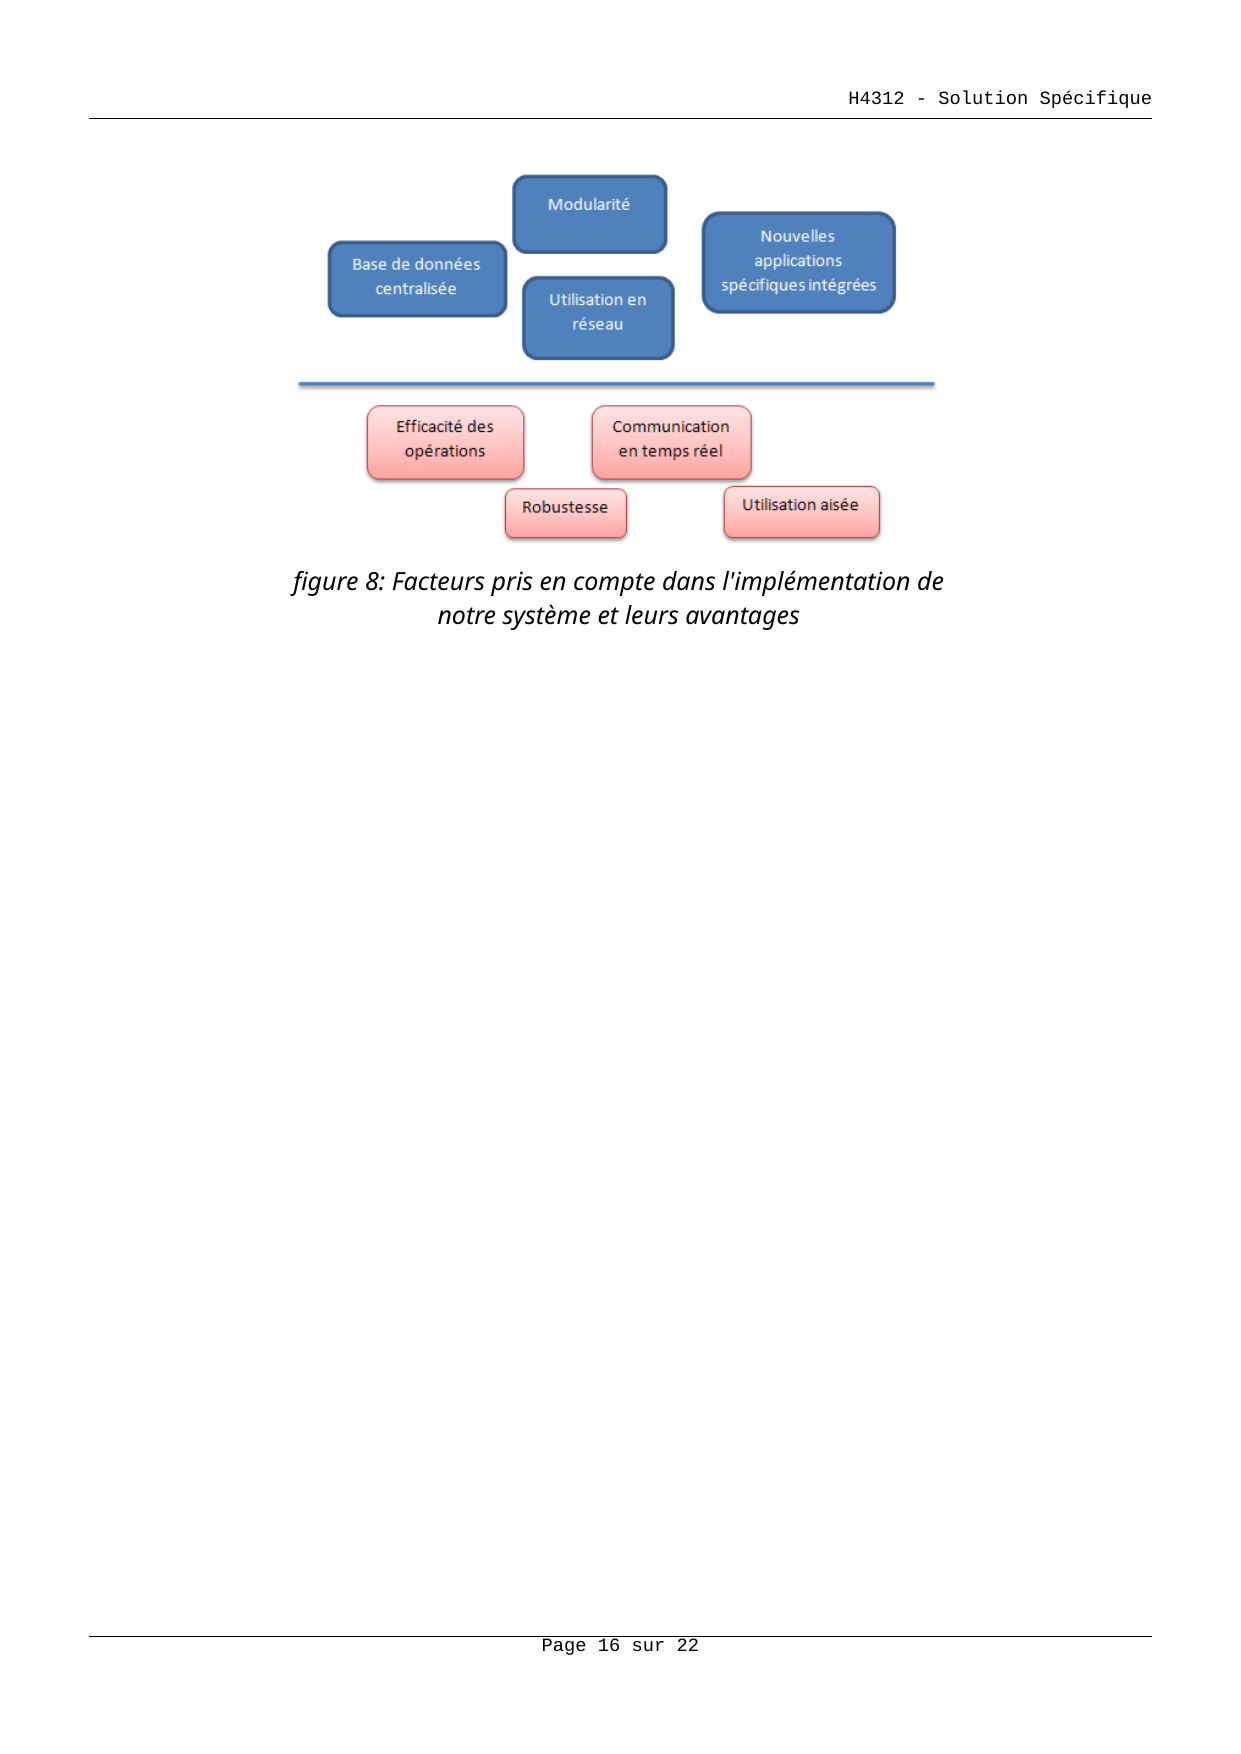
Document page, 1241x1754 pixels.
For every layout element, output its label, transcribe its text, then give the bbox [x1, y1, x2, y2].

picture [285, 160, 956, 564]
text figure 8: Facteurs pris en compte dans l'implémentation de notre système et leurs avantages [285, 564, 955, 632]
